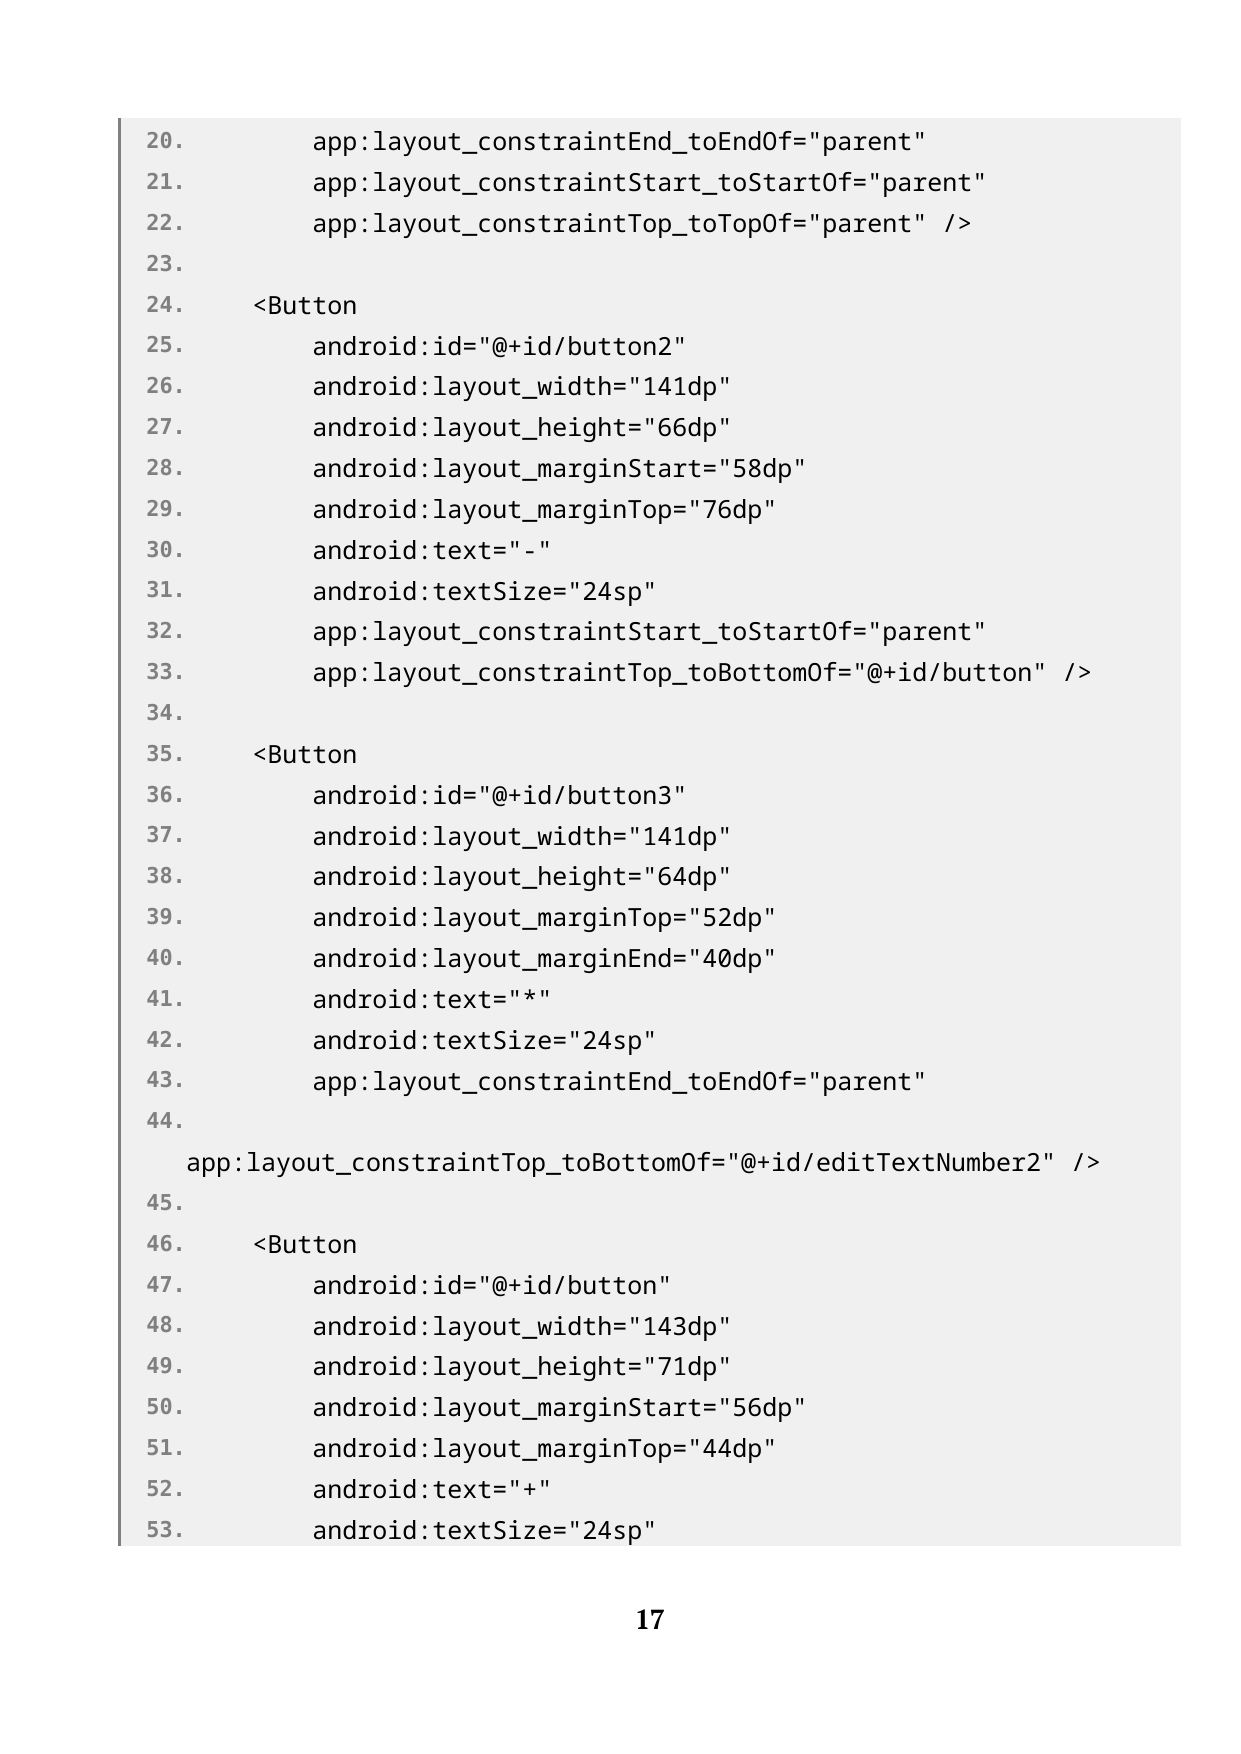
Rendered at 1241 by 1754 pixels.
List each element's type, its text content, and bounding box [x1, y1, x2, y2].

list app:layout_constraintEnd_toEndOf="parent" [121, 1057, 1181, 1097]
list android:layout_marginTop="44dp" [121, 1425, 1181, 1465]
list <Button [121, 1221, 1181, 1261]
list android:layout_height="71dp" [121, 1343, 1181, 1383]
list android:layout_marginStart="58dp" [121, 445, 1181, 485]
list android:layout_width="141dp" [121, 363, 1181, 403]
list android:text="-" [121, 526, 1181, 566]
list android:id="@+id/button3" [121, 771, 1181, 811]
list android:layout_marginTop="52dp" [121, 894, 1181, 934]
list android:textSize="24sp" [121, 567, 1181, 607]
list android:layout_width="141dp" [121, 812, 1181, 852]
list android:id="@+id/button" [121, 1261, 1181, 1301]
list android:textSize="24sp" [121, 1506, 1181, 1546]
list android:id="@+id/button2" [121, 322, 1181, 362]
list android:text="*" [121, 976, 1181, 1016]
list android:layout_marginEnd="40dp" [121, 935, 1181, 975]
list app:layout_constraintStart_toStartOf="parent" [121, 608, 1181, 648]
list android:layout_height="64dp" [121, 853, 1181, 893]
list android:layout_height="66dp" [121, 404, 1181, 444]
list android:layout_marginStart="56dp" [121, 1384, 1181, 1424]
list app:layout_constraintStart_toStartOf="parent" [121, 159, 1181, 199]
list app:layout_constraintTop_toBottomOf="@+id/editTextNumber2" /> [121, 1098, 1181, 1179]
list app:layout_constraintTop_toTopOf="parent" /> [121, 200, 1181, 240]
list app:layout_constraintTop_toBottomOf="@+id/button" /> [121, 649, 1181, 689]
list android:text="+" [121, 1466, 1181, 1506]
list android:layout_marginTop="76dp" [121, 486, 1181, 526]
list <Button [121, 731, 1181, 771]
list android:textSize="24sp" [121, 1016, 1181, 1056]
list <Button [121, 281, 1181, 321]
list app:layout_constraintEnd_toEndOf="parent" [121, 118, 1181, 158]
list android:layout_width="143dp" [121, 1302, 1181, 1342]
